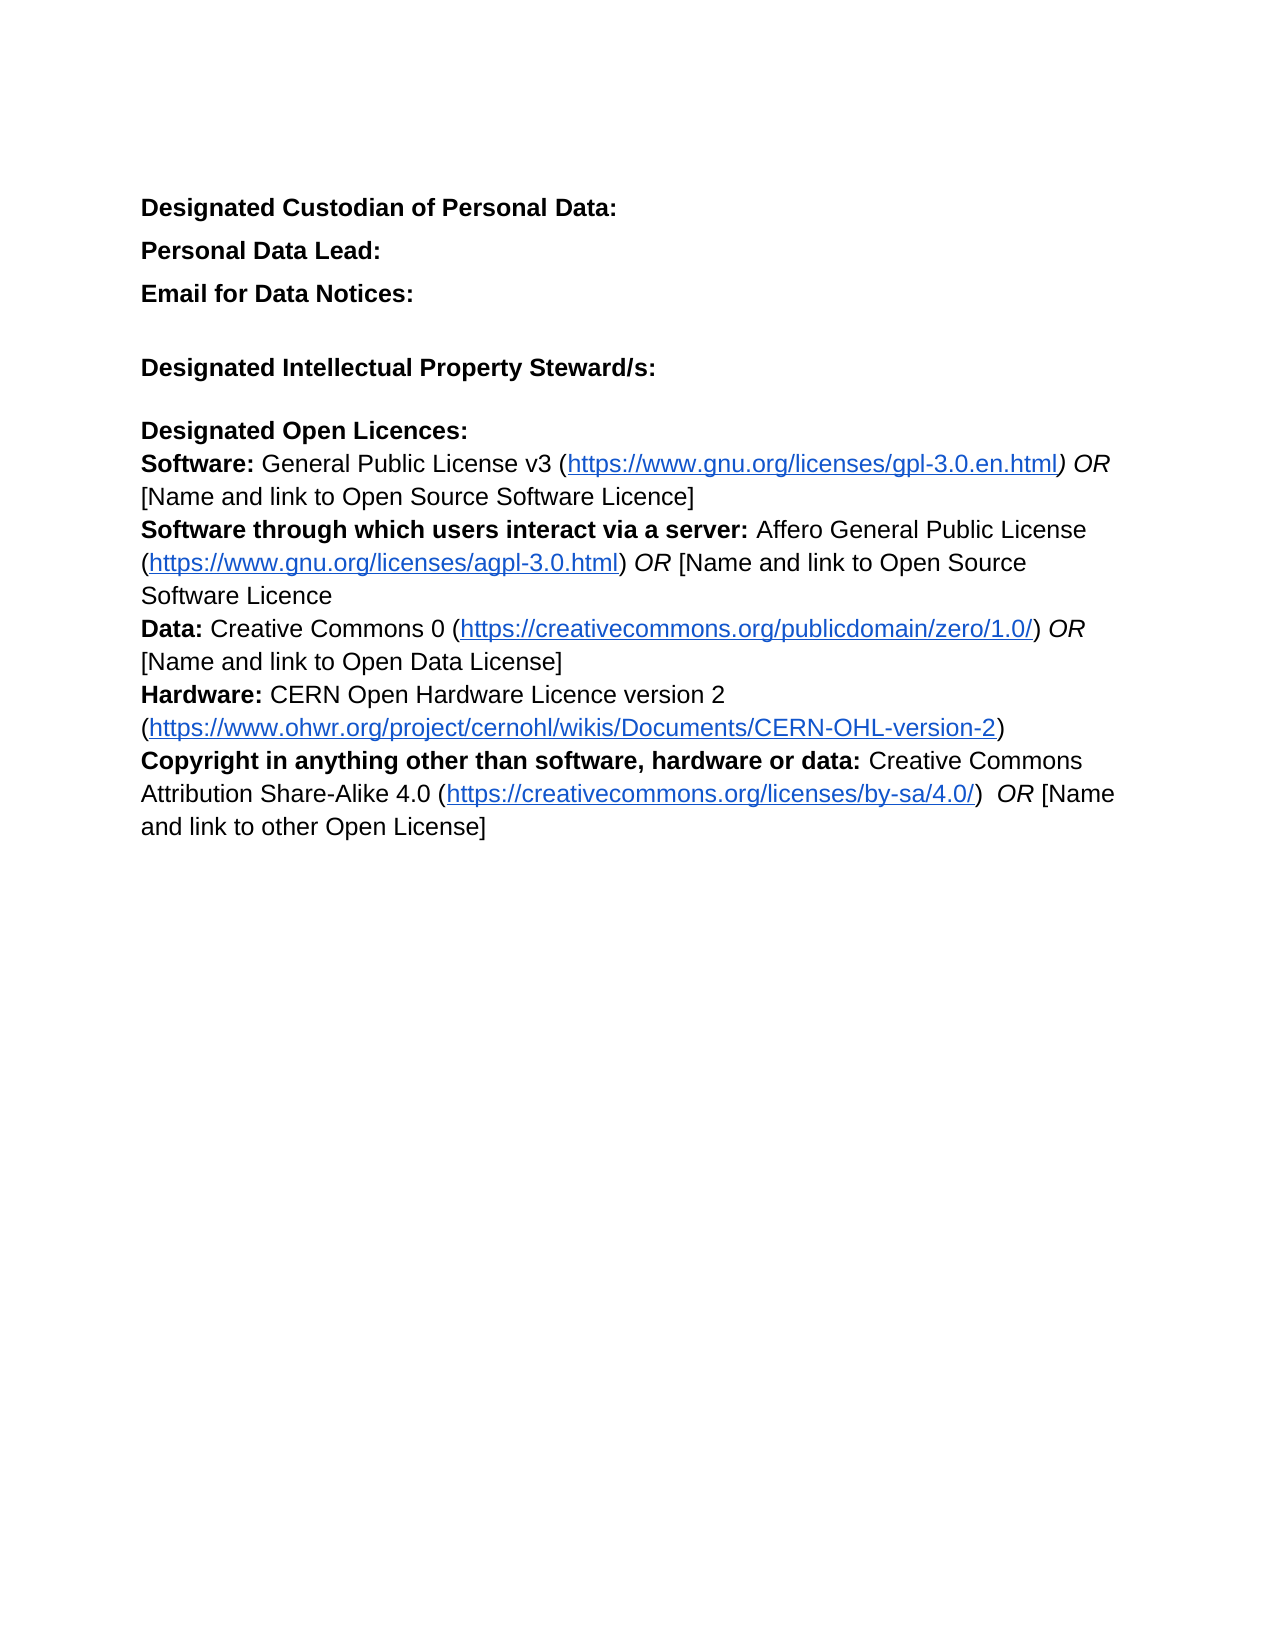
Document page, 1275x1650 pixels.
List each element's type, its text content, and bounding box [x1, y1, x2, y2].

text Designated Open Licences: [141, 416, 1125, 445]
text Personal Data Lead: [141, 236, 1125, 265]
text Designated Custodian of Personal Data: [141, 193, 1125, 222]
text Email for Data Notices: [141, 279, 1125, 308]
text Hardware: CERN Open Hardware Licence version 2 (https://www.ohwr.org/project/cernohl/wikis/Documents/CERN-OHL-version-2) [141, 680, 1125, 742]
text Software through which users interact via a server: Affero General Public License (https://www.gnu.org/licenses/agpl-3.0.html) OR [Name and link to Open Source Software Licence [141, 515, 1125, 610]
text Designated Intellectual Property Steward/s: [141, 353, 1125, 381]
text Data: Creative Commons 0 (https://creativecommons.org/publicdomain/zero/1.0/) OR [Name and link to Open Data License] [141, 614, 1125, 676]
text Copyright in anything other than software, hardware or data: Creative Commons Attribution Share-Alike 4.0 (https://creativecommons.org/licenses/by-sa/4.0/) OR [Name and link to other Open License] [141, 746, 1125, 841]
text Software: General Public License v3 (https://www.gnu.org/licenses/gpl-3.0.en.html) OR [Name and link to Open Source Software Licence] [141, 449, 1125, 511]
